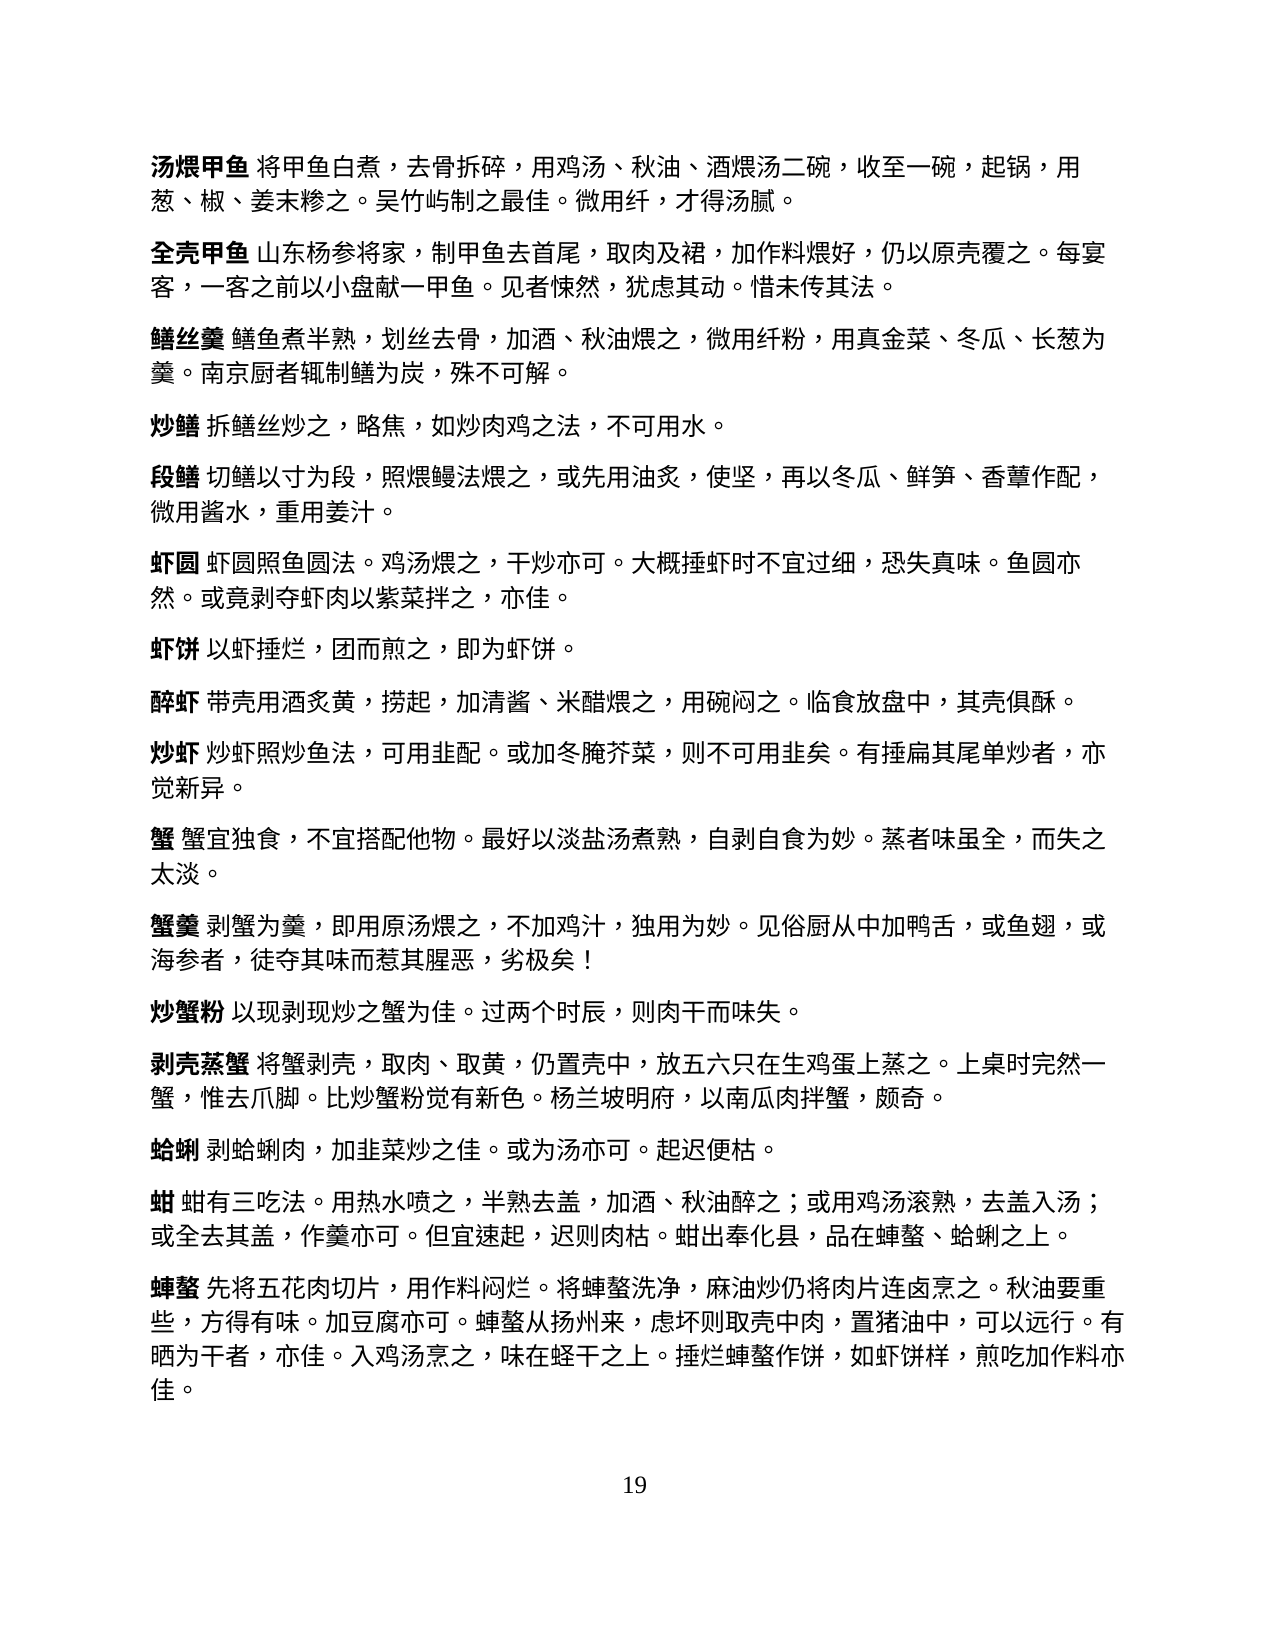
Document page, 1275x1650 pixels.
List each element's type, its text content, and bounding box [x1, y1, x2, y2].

text 虾圆 虾圆照鱼圆法。鸡汤煨之，干炒亦可。大概捶虾时不宜过细，恐失真味。鱼圆亦然。或竟剥夺虾肉以紫菜拌之，亦佳。 [150, 546, 1125, 614]
text 蟹羹 剥蟹为羹，即用原汤煨之，不加鸡汁，独用为妙。见俗厨从中加鸭舌，或鱼翅，或海参者，徒夺其味而惹其腥恶，劣极矣！ [150, 908, 1125, 976]
text 鳝丝羹 鳝鱼煮半熟，划丝去骨，加酒、秋油煨之，微用纤粉，用真金菜、冬瓜、长葱为羹。南京厨者辄制鳝为炭，殊不可解。 [150, 322, 1125, 390]
text 炒蟹粉 以现剥现炒之蟹为佳。过两个时辰，则肉干而味失。 [150, 994, 1125, 1028]
text 蛤蜊 剥蛤蜊肉，加韭菜炒之佳。或为汤亦可。起迟便枯。 [150, 1132, 1125, 1166]
text 段鳝 切鳝以寸为段，照煨鳗法煨之，或先用油炙，使坚，再以冬瓜、鲜笋、香蕈作配，微用酱水，重用姜汁。 [150, 460, 1125, 528]
text 剥壳蒸蟹 将蟹剥壳，取肉、取黄，仍置壳中，放五六只在生鸡蛋上蒸之。上桌时完然一蟹，惟去爪脚。比炒蟹粉觉有新色。杨兰坡明府，以南瓜肉拌蟹，颇奇。 [150, 1046, 1125, 1114]
text 全壳甲鱼 山东杨参将家，制甲鱼去首尾，取肉及裙，加作料煨好，仍以原壳覆之。每宴客，一客之前以小盘献一甲鱼。见者悚然，犹虑其动。惜未传其法。 [150, 236, 1125, 304]
text 炒虾 炒虾照炒鱼法，可用韭配。或加冬腌芥菜，则不可用韭矣。有捶扁其尾单炒者，亦觉新异。 [150, 736, 1125, 804]
text 汤煨甲鱼 将甲鱼白煮，去骨拆碎，用鸡汤、秋油、酒煨汤二碗，收至一碗，起锅，用葱、椒、姜末糁之。吴竹屿制之最佳。微用纤，才得汤腻。 [150, 150, 1125, 218]
text 蛼螯 先将五花肉切片，用作料闷烂。将蛼螯洗净，麻油炒仍将肉片连卤烹之。秋油要重些，方得有味。加豆腐亦可。蛼螯从扬州来，虑坏则取壳中肉，置猪油中，可以远行。有晒为干者，亦佳。入鸡汤烹之，味在蛏干之上。捶烂蛼螯作饼，如虾饼样，煎吃加作料亦佳。 [150, 1270, 1125, 1407]
text 虾饼 以虾捶烂，团而煎之，即为虾饼。 [150, 632, 1125, 666]
text 醉虾 带壳用酒炙黄，捞起，加清酱、米醋煨之，用碗闷之。临食放盘中，其壳俱酥。 [150, 684, 1125, 718]
text 蚶 蚶有三吃法。用热水喷之，半熟去盖，加酒、秋油醉之；或用鸡汤滚熟，去盖入汤；或全去其盖，作羹亦可。但宜速起，迟则肉枯。蚶出奉化县，品在蛼螯、蛤蜊之上。 [150, 1184, 1125, 1252]
text 蟹 蟹宜独食，不宜搭配他物。最好以淡盐汤煮熟，自剥自食为妙。蒸者味虽全，而失之太淡。 [150, 822, 1125, 890]
text 炒鳝 拆鳝丝炒之，略焦，如炒肉鸡之法，不可用水。 [150, 408, 1125, 442]
